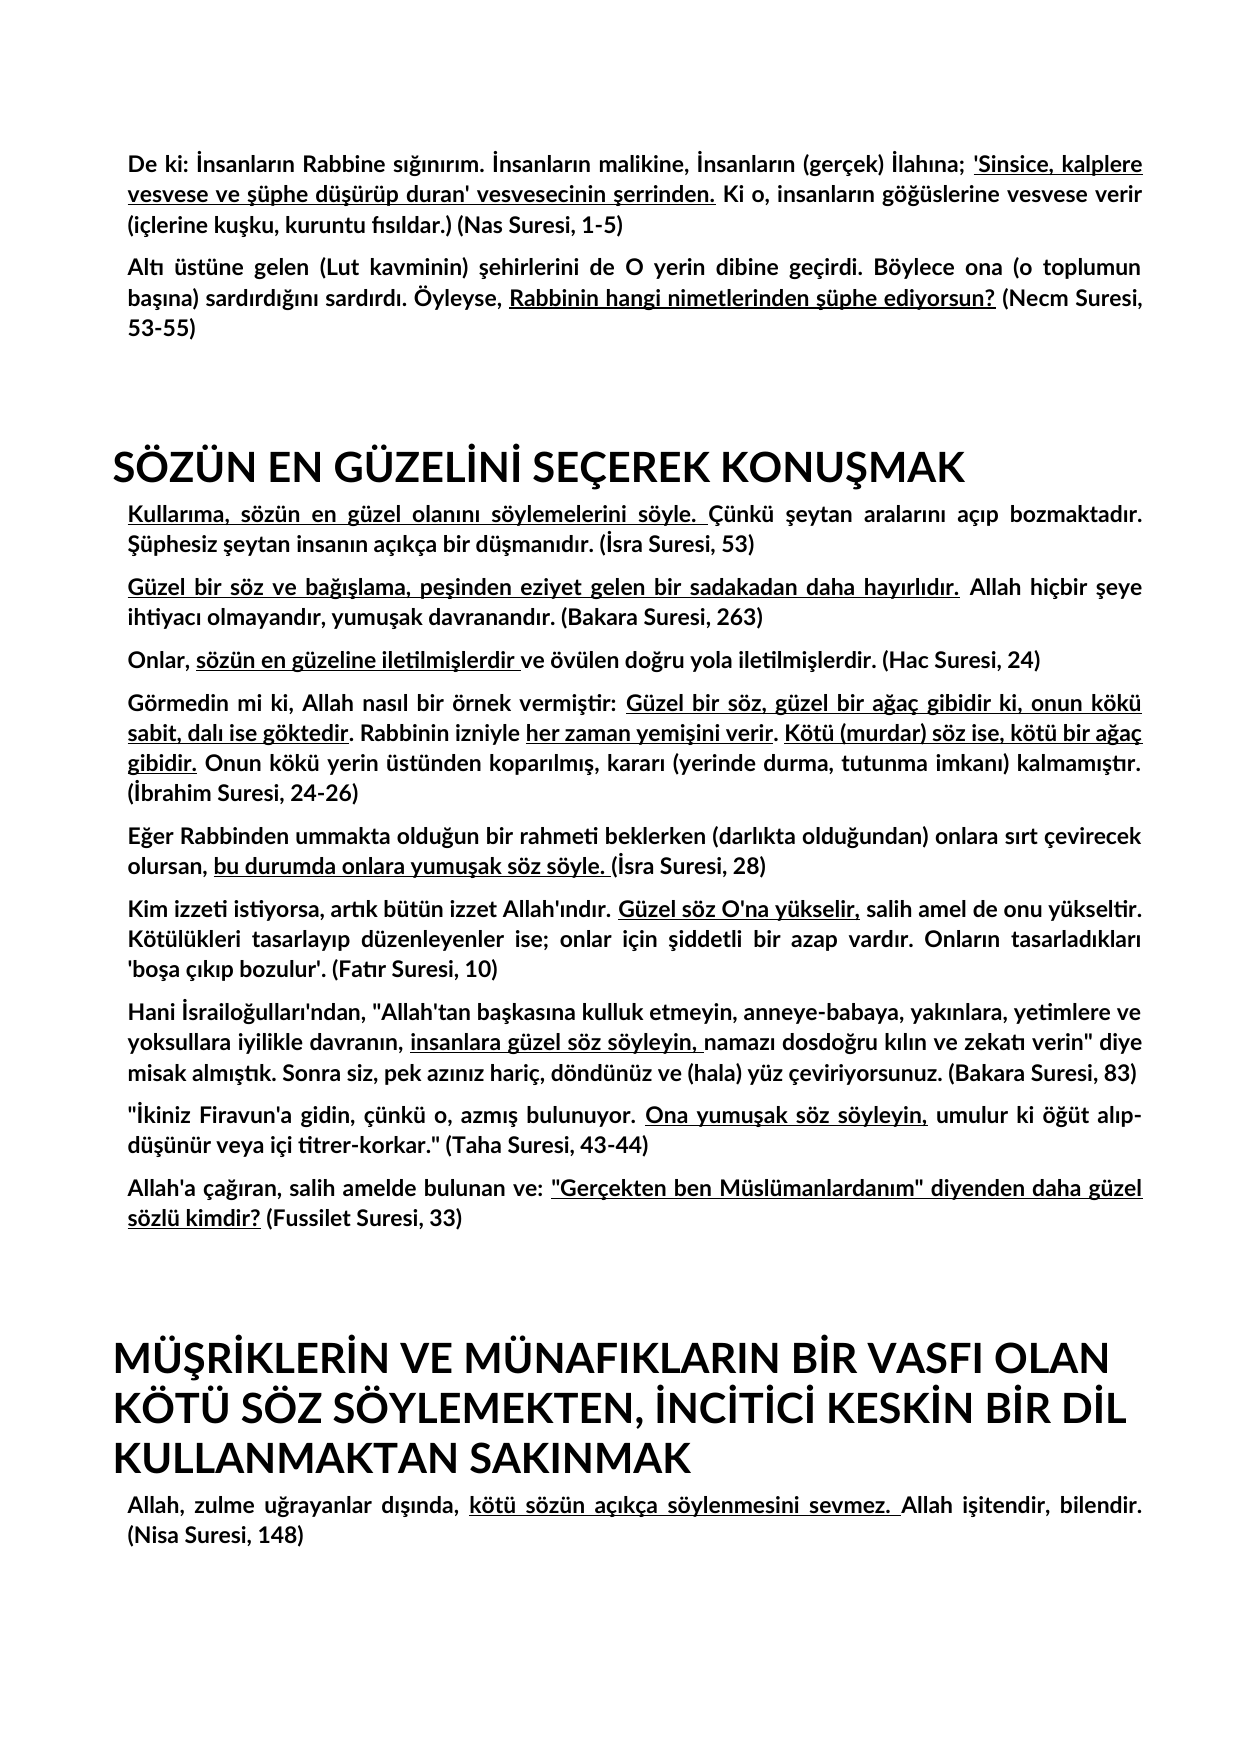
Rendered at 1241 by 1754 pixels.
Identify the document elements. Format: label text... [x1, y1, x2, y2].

text Altı üstüne gelen (Lut kavminin) şehirlerini de O yerin dibine geçirdi. Böylece ona (o toplumun başına) sardırdığını sardırdı. Öyleyse, Rabbinin hangi nimetlerinden şüphe ediyorsun? (Necm Suresi, 53-55) [127, 253, 1143, 341]
text Güzel bir söz ve bağışlama, peşinden eziyet gelen bir sadakadan daha hayırlıdır. Allah hiçbir şeye ihtiyacı olmayandır, yumuşak davranandır. (Bakara Suresi, 263) [127, 573, 1143, 631]
text Kim izzeti istiyorsa, artık bütün izzet Allah'ındır. Güzel söz O'na yükselir, salih amel de onu yükseltir. Kötülükleri tasarlayıp düzenleyenler ise; onlar için şiddetli bir azap vardır. Onların tasarladıkları 'boşa çıkıp bozulur'. (Fatır Suresi, 10) [127, 895, 1143, 983]
text Allah'a çağıran, salih amelde bulunan ve: "Gerçekten ben Müslümanlardanım" diyenden daha güzel sözlü kimdir? (Fussilet Suresi, 33) [127, 1174, 1143, 1232]
subtitle SÖZÜN EN GÜZELİNİ SEÇEREK KONUŞMAK [112, 442, 1165, 492]
text Kullarıma, sözün en güzel olanını söylemelerini söyle. Çünkü şeytan aralarını açıp bozmaktadır. Şüphesiz şeytan insanın açıkça bir düşmanıdır. (İsra Suresi, 53) [127, 500, 1143, 558]
text Hani İsrailoğulları'ndan, "Allah'tan başkasına kulluk etmeyin, anneye-babaya, yakınlara, yetimlere ve yoksullara iyilikle davranın, insanlara güzel söz söyleyin, namazı dosdoğru kılın ve zekatı verin" diye misak almıştık. Sonra siz, pek azınız hariç, döndünüz ve (hala) yüz çeviriyorsunuz. (Bakara Suresi, 83) [127, 998, 1143, 1086]
subtitle MÜŞRİKLERİN VE MÜNAFIKLARIN BİR VASFI OLAN KÖTÜ SÖZ SÖYLEMEKTEN, İNCİTİCİ KESKİN BİR DİL KULLANMAKTAN SAKINMAK [112, 1332, 1165, 1482]
text Allah, zulme uğrayanlar dışında, kötü sözün açıkça söylenmesini sevmez. Allah işitendir, bilendir. (Nisa Suresi, 148) [127, 1491, 1143, 1548]
text Onlar, sözün en güzeline iletilmişlerdir ve övülen doğru yola iletilmişlerdir. (Hac Suresi, 24) [127, 646, 1143, 673]
text Eğer Rabbinden ummakta olduğun bir rahmeti beklerken (darlıkta olduğundan) onlara sırt çevirecek olursan, bu durumda onlara yumuşak söz söyle. (İsra Suresi, 28) [127, 822, 1143, 879]
text "İkiniz Firavun'a gidin, çünkü o, azmış bulunuyor. Ona yumuşak söz söyleyin, umulur ki öğüt alıp-düşünür veya içi titrer-korkar." (Taha Suresi, 43-44) [127, 1101, 1143, 1159]
text Görmedin mi ki, Allah nasıl bir örnek vermiştir: Güzel bir söz, güzel bir ağaç gibidir ki, onun kökü sabit, dalı ise göktedir. Rabbinin izniyle her zaman yemişini verir. Kötü (murdar) söz ise, kötü bir ağaç gibidir. Onun kökü yerin üstünden koparılmış, kararı (yerinde durma, tutunma imkanı) kalmamıştır. (İbrahim Suresi, 24-26) [127, 688, 1143, 807]
text De ki: İnsanların Rabbine sığınırım. İnsanların malikine, İnsanların (gerçek) İlahına; 'Sinsice, kalplere vesvese ve şüphe düşürüp duran' vesvesecinin şerrinden. Ki o, insanların göğüslerine vesvese verir (içlerine kuşku, kuruntu fısıldar.) (Nas Suresi, 1-5) [127, 150, 1143, 238]
